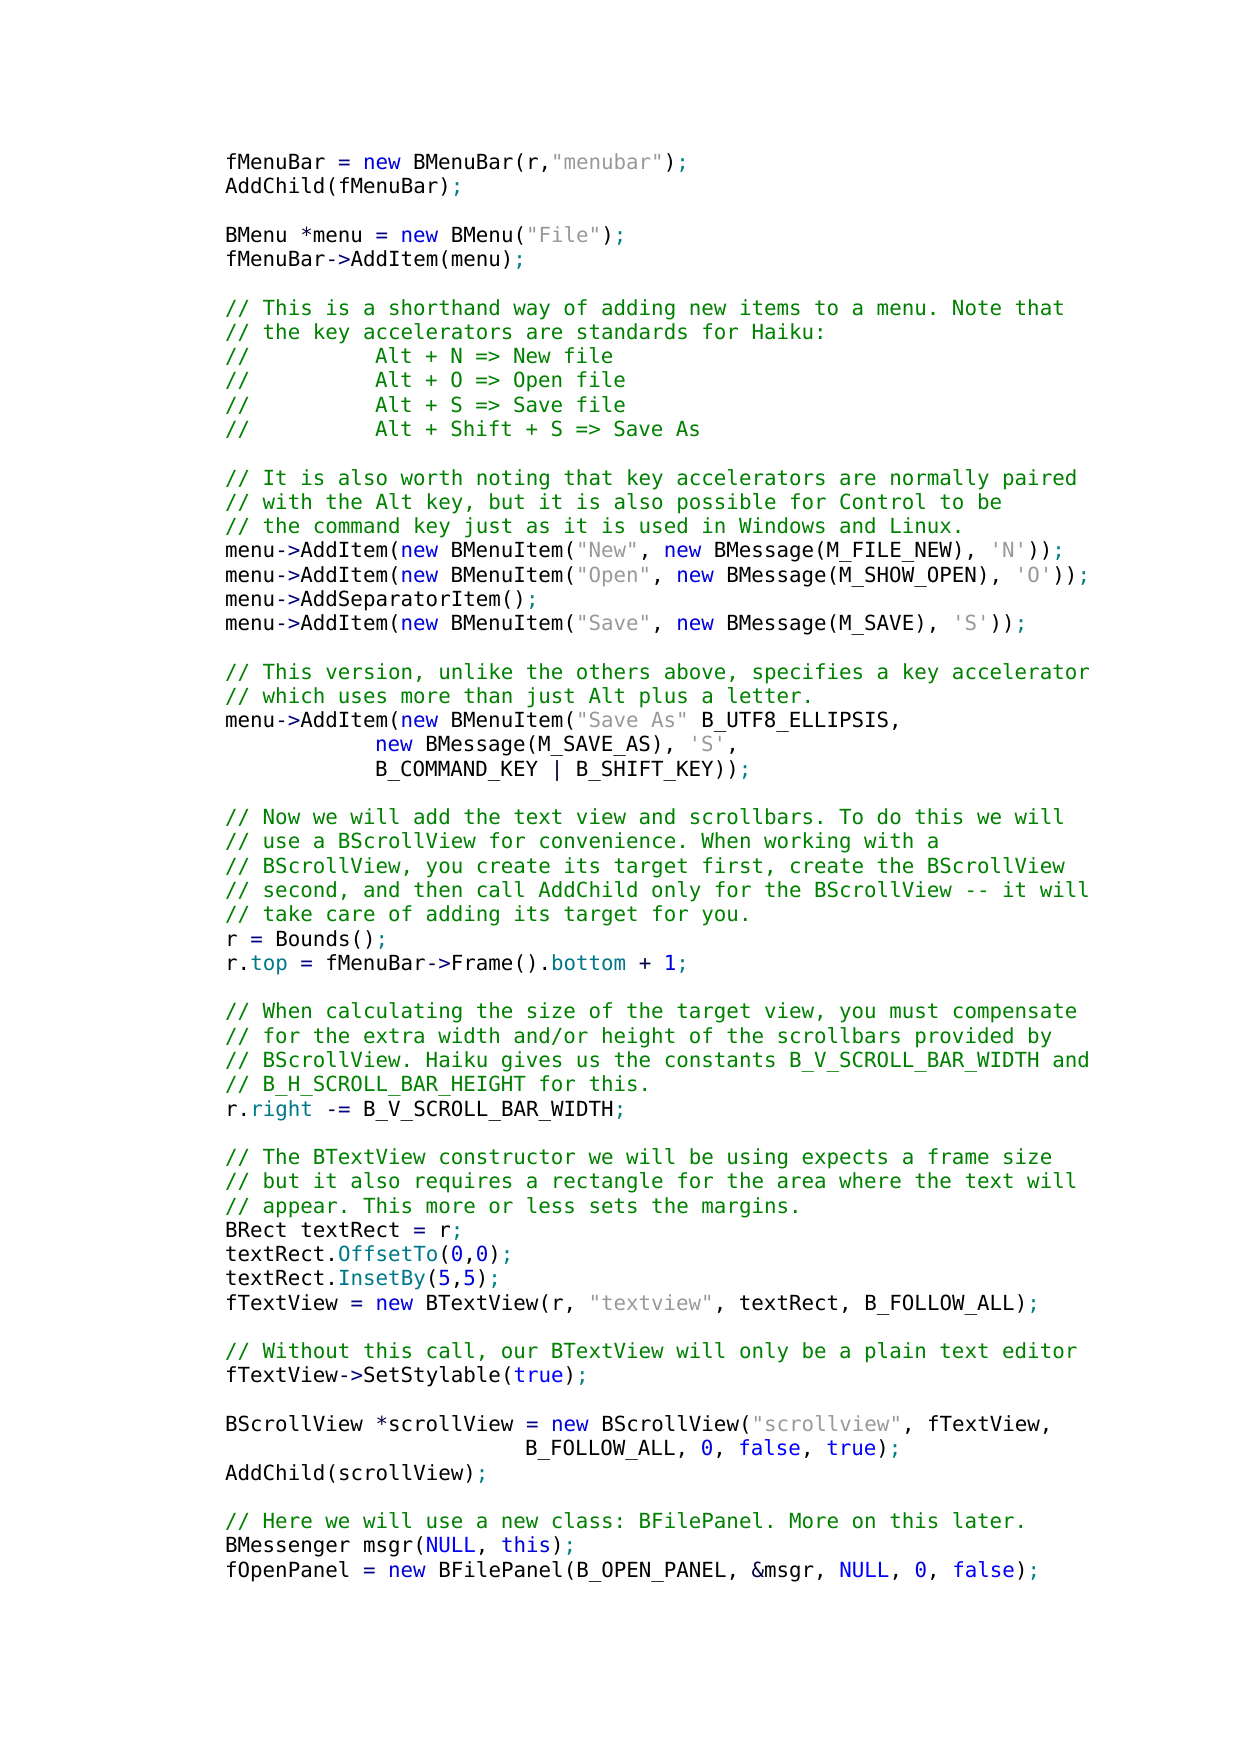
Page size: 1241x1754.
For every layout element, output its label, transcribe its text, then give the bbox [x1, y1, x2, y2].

text fMenuBar = new BMenuBar(r,"menubar"); [150, 150, 1090, 174]
text new BMessage(M_SAVE_AS), 'S', [150, 732, 1090, 757]
text BMenu *menu = new BMenu("File"); [150, 223, 1090, 247]
text menu->AddItem(new BMenuItem("Open", new BMessage(M_SHOW_OPEN), 'O')); [150, 563, 1090, 587]
text // the key accelerators are standards for Haiku: [150, 320, 1090, 344]
text // It is also worth noting that key accelerators are normally paired [150, 466, 1090, 490]
text // Now we will add the text view and scrollbars. To do this we will [150, 805, 1090, 829]
text fTextView->SetStylable(true); [150, 1363, 1090, 1388]
text textRect.InsetBy(5,5); [150, 1266, 1090, 1291]
text // BScrollView, you create its target first, create the BScrollView [150, 854, 1090, 878]
text // the command key just as it is used in Windows and Linux. [150, 514, 1090, 538]
text r.right -= B_V_SCROLL_BAR_WIDTH; [150, 1097, 1090, 1121]
text // BScrollView. Haiku gives us the constants B_V_SCROLL_BAR_WIDTH and [150, 1048, 1090, 1072]
text menu->AddItem(new BMenuItem("Save", new BMessage(M_SAVE), 'S')); [150, 611, 1090, 635]
text fMenuBar->AddItem(menu); [150, 247, 1090, 271]
text // appear. This more or less sets the margins. [150, 1194, 1090, 1218]
text fOpenPanel = new BFilePanel(B_OPEN_PANEL, &msgr, NULL, 0, false); [150, 1558, 1090, 1582]
text BRect textRect = r; [150, 1218, 1090, 1242]
text // use a BScrollView for convenience. When working with a [150, 829, 1090, 854]
text BScrollView *scrollView = new BScrollView("scrollview", fTextView, [150, 1412, 1090, 1436]
text fTextView = new BTextView(r, "textview", textRect, B_FOLLOW_ALL); [150, 1291, 1090, 1315]
text // B_H_SCROLL_BAR_HEIGHT for this. [150, 1072, 1090, 1097]
text // for the extra width and/or height of the scrollbars provided by [150, 1024, 1090, 1048]
text textRect.OffsetTo(0,0); [150, 1242, 1090, 1266]
text menu->AddItem(new BMenuItem("New", new BMessage(M_FILE_NEW), 'N')); [150, 538, 1090, 563]
text // Alt + O => Open file [150, 368, 1090, 393]
text // second, and then call AddChild only for the BScrollView -- it will [150, 878, 1090, 902]
text BMessenger msgr(NULL, this); [150, 1533, 1090, 1558]
text // This is a shorthand way of adding new items to a menu. Note that [150, 296, 1090, 320]
text // Alt + N => New file [150, 344, 1090, 368]
text AddChild(fMenuBar); [150, 174, 1090, 198]
text r = Bounds(); [150, 927, 1090, 951]
text // with the Alt key, but it is also possible for Control to be [150, 490, 1090, 514]
text // Here we will use a new class: BFilePanel. More on this later. [150, 1509, 1090, 1533]
text // take care of adding its target for you. [150, 902, 1090, 927]
text // but it also requires a rectangle for the area where the text will [150, 1169, 1090, 1194]
text r.top = fMenuBar->Frame().bottom + 1; [150, 951, 1090, 975]
text // When calculating the size of the target view, you must compensate [150, 999, 1090, 1024]
text AddChild(scrollView); [150, 1461, 1090, 1485]
text menu->AddSeparatorItem(); [150, 587, 1090, 611]
text B_COMMAND_KEY | B_SHIFT_KEY)); [150, 757, 1090, 781]
text menu->AddItem(new BMenuItem("Save As" B_UTF8_ELLIPSIS, [150, 708, 1090, 732]
text // Alt + Shift + S => Save As [150, 417, 1090, 441]
text // Alt + S => Save file [150, 393, 1090, 417]
text // This version, unlike the others above, specifies a key accelerator [150, 660, 1090, 684]
text // which uses more than just Alt plus a letter. [150, 684, 1090, 708]
text B_FOLLOW_ALL, 0, false, true); [150, 1436, 1090, 1461]
text // Without this call, our BTextView will only be a plain text editor [150, 1339, 1090, 1363]
text // The BTextView constructor we will be using expects a frame size [150, 1145, 1090, 1169]
